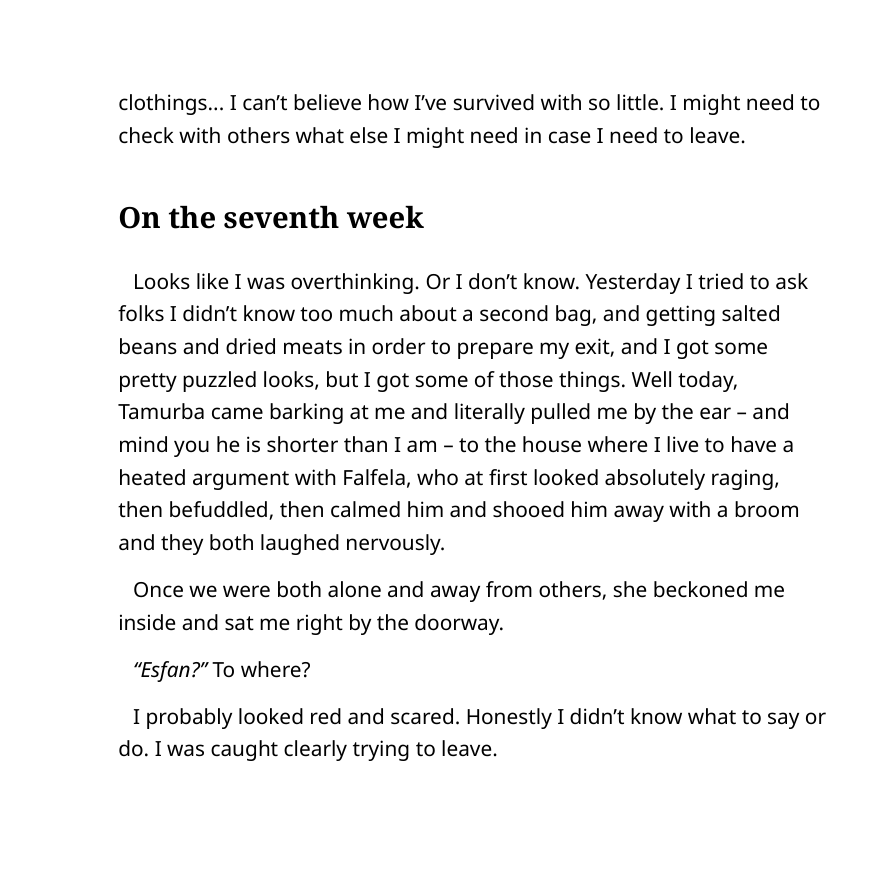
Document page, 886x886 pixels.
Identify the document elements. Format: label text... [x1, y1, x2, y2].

text “Esfan?” To where? [118, 655, 827, 683]
text Looks like I was overthinking. Or I don’t know. Yesterday I tried to ask folks I didn’t know too much about a second bag, and getting salted beans and dried meats in order to prepare my exit, and I got some pretty puzzled looks, but I got some of those things. Well today, Tamurba came barking at me and literally pulled me by the ear – and mind you he is shorter than I am – to the house where I live to have a heated argument with Falfela, who at first looked absolutely raging, then befuddled, then calmed him and shooed him away with a broom and they both laughed nervously. [118, 267, 827, 556]
text clothings... I can’t believe how I’ve survived with so little. I might need to check with others what else I might need in case I need to leave. [118, 88, 827, 149]
text Once we were both alone and away from others, she beckoned me inside and sat me right by the doorway. [118, 575, 827, 636]
subtitle On the seventh week [118, 198, 827, 237]
text I probably looked red and scared. Honestly I didn’t know what to say or do. I was caught clearly trying to leave. [118, 702, 827, 763]
